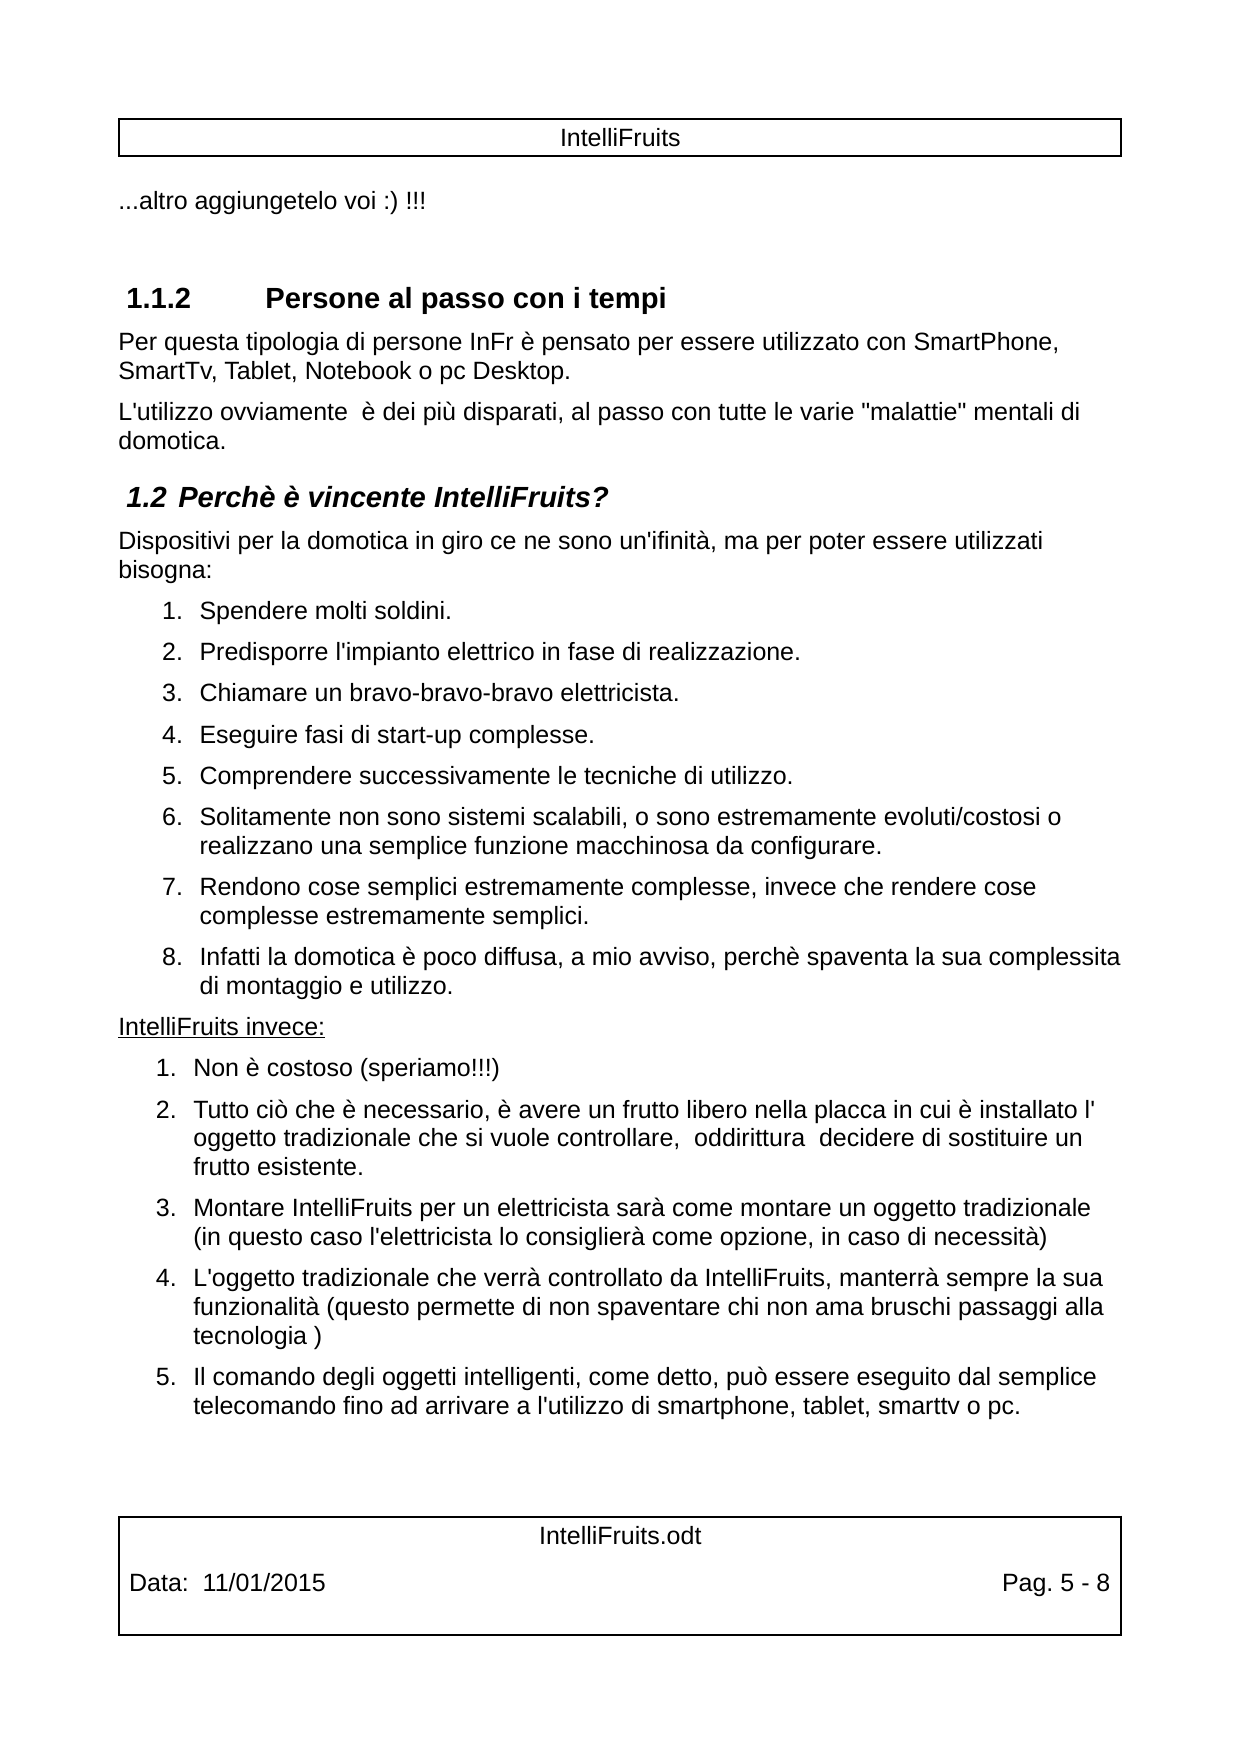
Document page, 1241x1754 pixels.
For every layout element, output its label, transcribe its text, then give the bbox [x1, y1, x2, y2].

text L'utilizzo ovviamente è dei più disparati, al passo con tutte le varie "malattie" mentali di domotica. [118, 397, 1122, 455]
list Non è costoso (speriamo!!!) [156, 1053, 1122, 1082]
list Il comando degli oggetti intelligenti, come detto, può essere eseguito dal semplice telecomando fino ad arrivare a l'utilizzo di smartphone, tablet, smarttv o pc. [156, 1362, 1122, 1420]
list Infatti la domotica è poco diffusa, a mio avviso, perchè spaventa la sua complessita di montaggio e utilizzo. [162, 942, 1122, 1000]
list Montare IntelliFruits per un elettricista sarà come montare un oggetto tradizionale (in questo caso l'elettricista lo consiglierà come opzione, in caso di necessità) [156, 1193, 1122, 1251]
list Spendere molti soldini. [162, 596, 1122, 625]
list Rendono cose semplici estremamente complesse, invece che rendere cose complesse estremamente semplici. [162, 872, 1122, 930]
list L'oggetto tradizionale che verrà controllato da IntelliFruits, manterrà sempre la sua funzionalità (questo permette di non spaventare chi non ama bruschi passaggi alla tecnologia ) [156, 1263, 1122, 1350]
list Comprendere successivamente le tecniche di utilizzo. [162, 761, 1122, 790]
text IntelliFruits invece: [118, 1012, 1122, 1041]
text ...altro aggiungetelo voi :) !!! [118, 186, 1122, 215]
subtitle Perchè è vincente IntelliFruits? [118, 480, 1122, 513]
list Chiamare un bravo-bravo-bravo elettricista. [162, 678, 1122, 707]
list Tutto ciò che è necessario, è avere un frutto libero nella placca in cui è installato l' oggetto tradizionale che si vuole controllare, oddirittura decidere di sostituire un frutto esistente. [156, 1095, 1122, 1181]
subtitle Persone al passo con i tempi [118, 281, 1122, 315]
text Dispositivi per la domotica in giro ce ne sono un'ifinità, ma per poter essere utilizzati bisogna: [118, 526, 1122, 583]
text Per questa tipologia di persone InFr è pensato per essere utilizzato con SmartPhone, SmartTv, Tablet, Notebook o pc Desktop. [118, 327, 1122, 385]
list Predisporre l'impianto elettrico in fase di realizzazione. [162, 637, 1122, 666]
list Eseguire fasi di start-up complesse. [162, 720, 1122, 748]
list Solitamente non sono sistemi scalabili, o sono estremamente evoluti/costosi o realizzano una semplice funzione macchinosa da configurare. [162, 802, 1122, 860]
